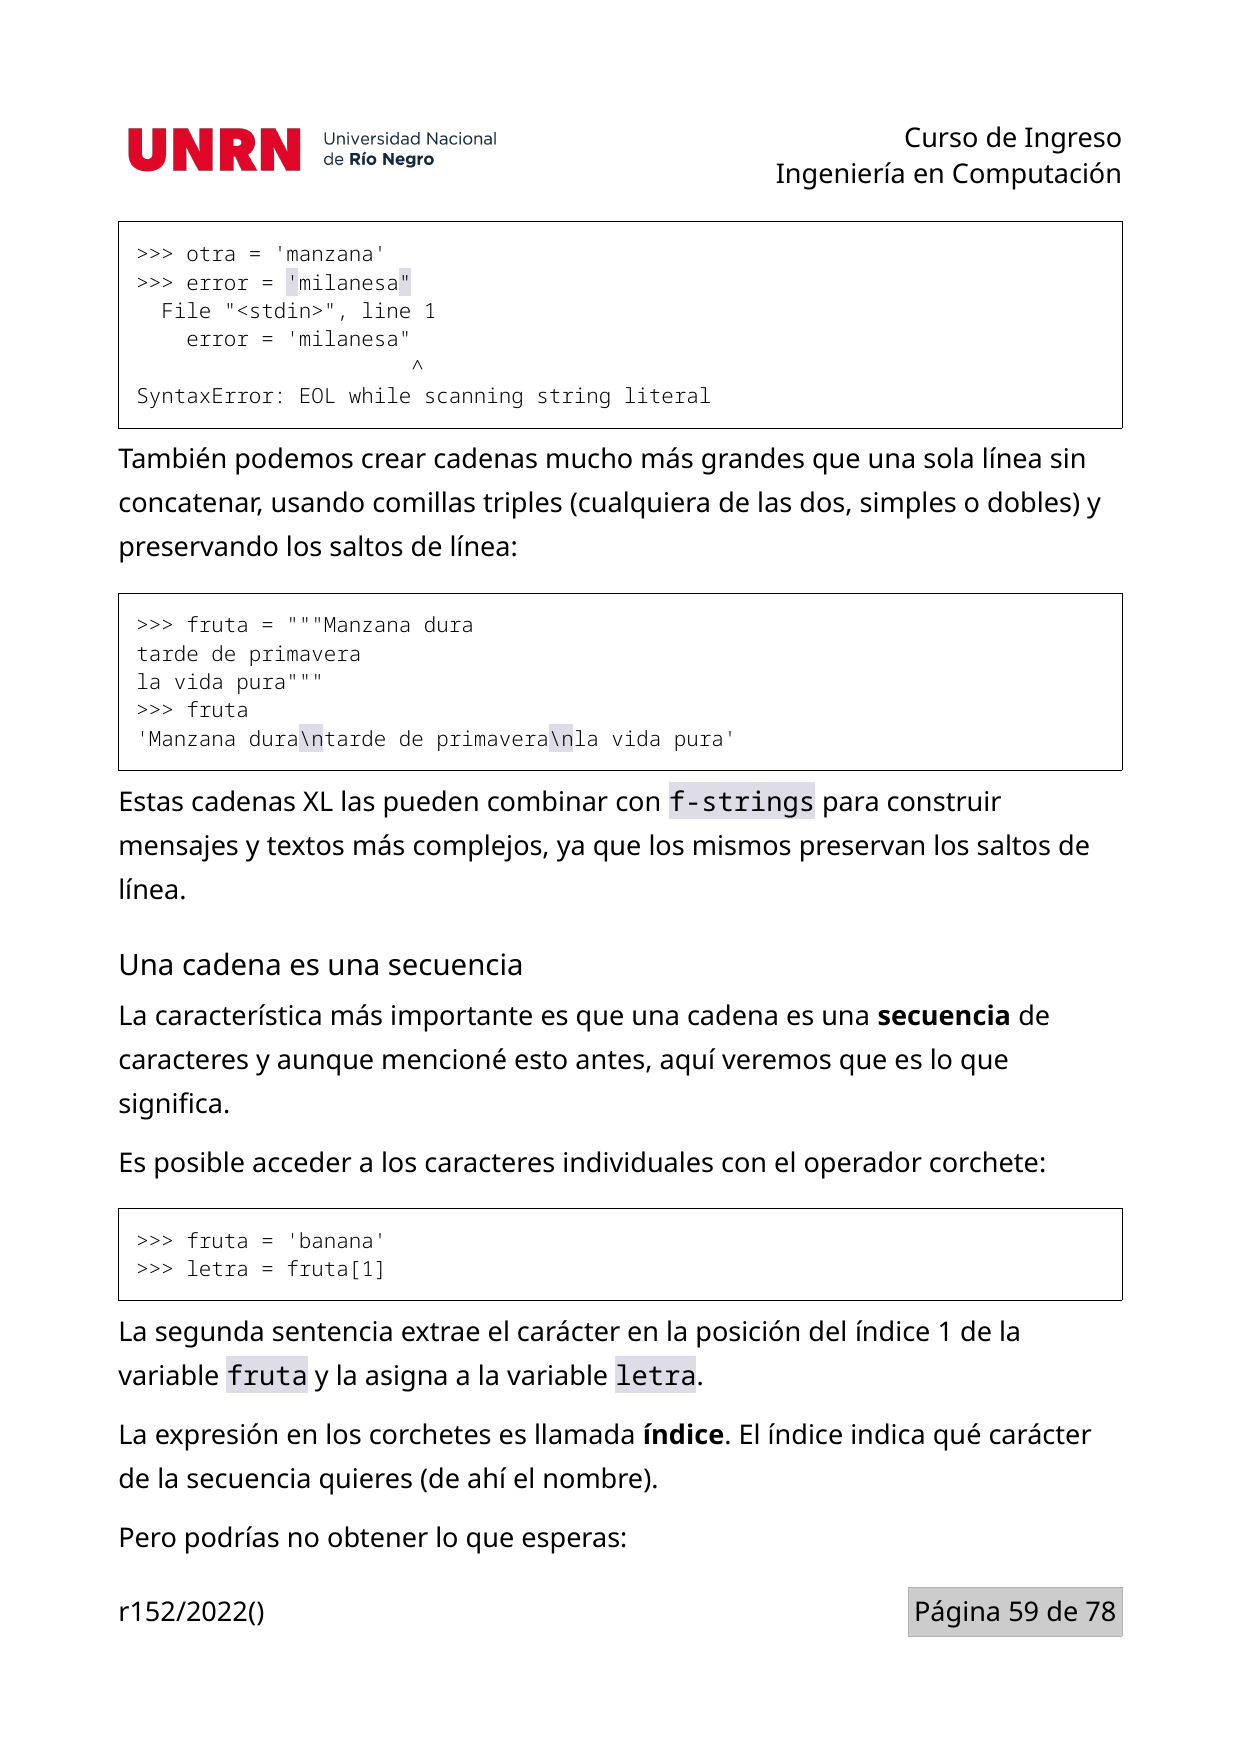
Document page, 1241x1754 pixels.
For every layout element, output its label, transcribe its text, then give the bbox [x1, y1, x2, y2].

text >>> letra = fruta[1] [119, 1236, 1122, 1300]
text 'Manzana dura\ntarde de primavera\nla vida pura' [119, 706, 1122, 770]
subtitle Una cadena es una secuencia [118, 944, 1122, 984]
text error = 'milanesa" [119, 307, 1122, 335]
text la vida pura""" [119, 649, 1122, 678]
text ^ [119, 335, 1122, 363]
text También podemos crear cadenas mucho más grandes que una sola línea sin concatenar, usando comillas triples (cualquiera de las dos, simples o dobles) y preservando los saltos de línea: [118, 439, 1122, 564]
text Pero podrías no obtener lo que esperas: [118, 1518, 1122, 1555]
text Es posible acceder a los caracteres individuales con el operador corchete: [118, 1143, 1122, 1180]
text >>> fruta = """Manzana dura [119, 594, 1122, 621]
text >>> otra = 'manzana' [119, 222, 1122, 250]
text Estas cadenas XL las pueden combinar con f-strings para construir mensajes y textos más complejos, ya que los mismos preservan los saltos de línea. [118, 782, 1122, 907]
text tarde de primavera [119, 621, 1122, 649]
text File "<stdin>", line 1 [119, 278, 1122, 307]
picture [118, 118, 505, 180]
text >>> fruta = 'banana' [119, 1209, 1122, 1236]
text La segunda sentencia extrae el carácter en la posición del índice 1 de la variable fruta y la asigna a la variable letra. [118, 1312, 1122, 1393]
text >>> error = 'milanesa" [119, 250, 1122, 278]
text La expresión en los corchetes es llamada índice. El índice indica qué carácter de la secuencia quieres (de ahí el nombre). [118, 1415, 1122, 1496]
text La característica más importante es que una cadena es una secuencia de caracteres y aunque mencioné esto antes, aquí veremos que es lo que significa. [118, 996, 1122, 1121]
text SyntaxError: EOL while scanning string literal [119, 363, 1122, 428]
text >>> fruta [119, 678, 1122, 706]
